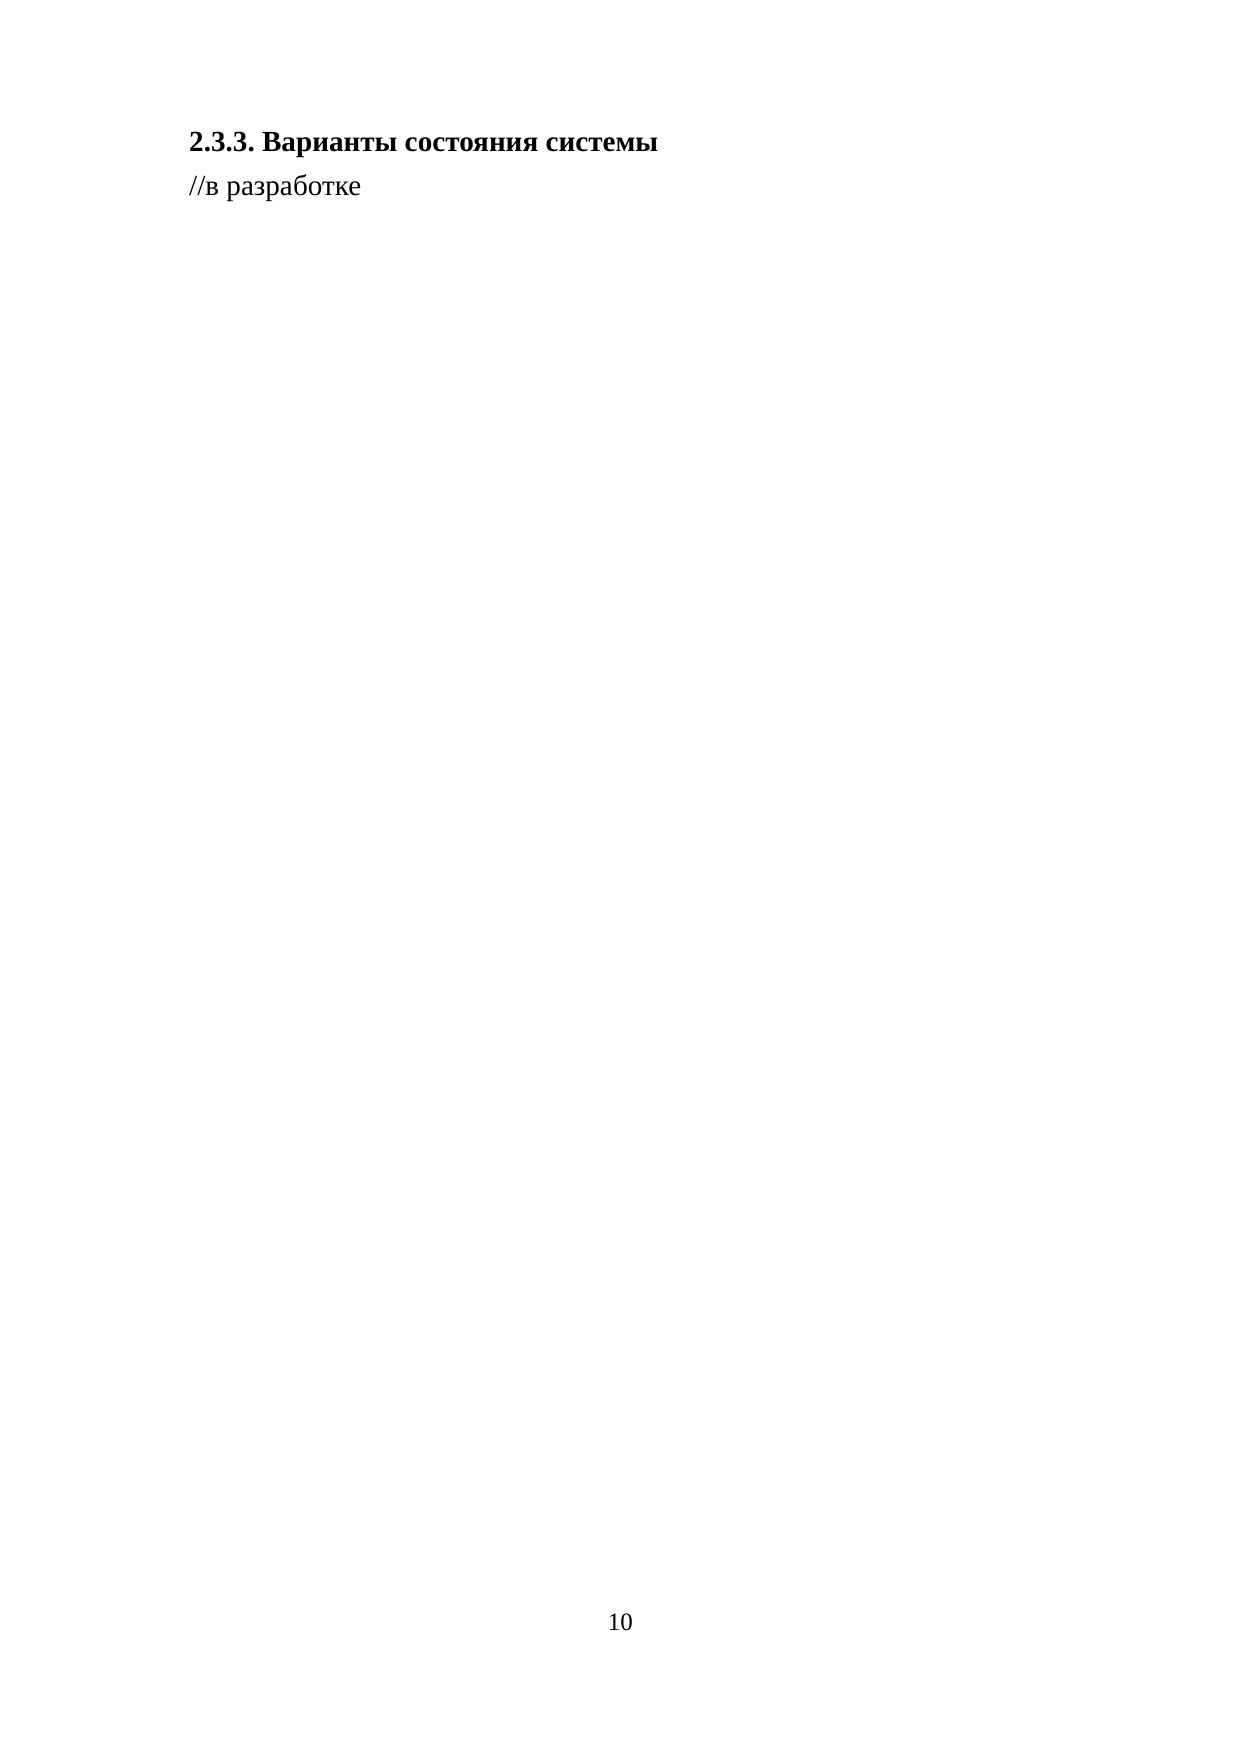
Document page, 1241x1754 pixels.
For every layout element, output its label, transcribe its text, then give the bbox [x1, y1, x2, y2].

subtitle Варианты состояния системы [189, 124, 1122, 158]
text //в разработке [153, 168, 1122, 202]
